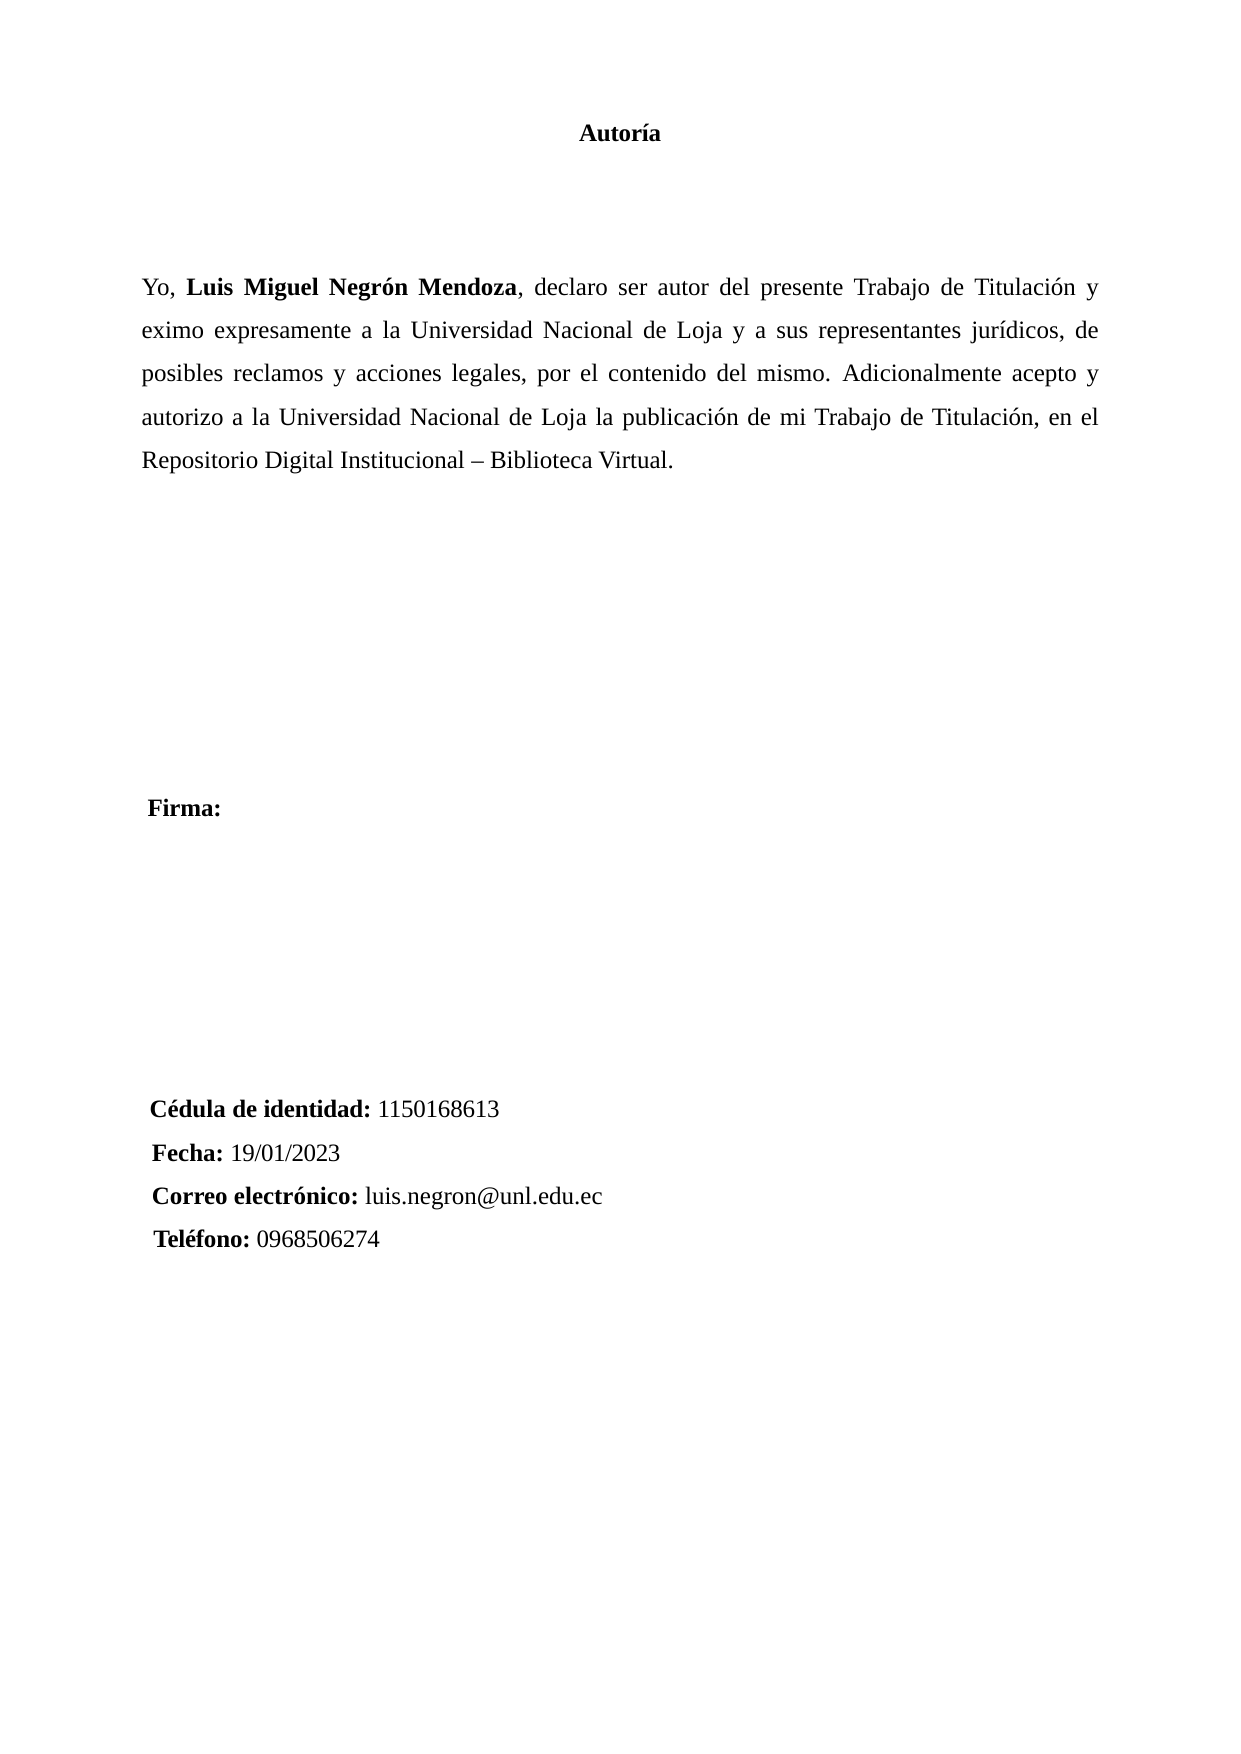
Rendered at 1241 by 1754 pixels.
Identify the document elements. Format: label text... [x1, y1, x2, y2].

text Cédula de identidad: 1150168613 [118, 1094, 1122, 1123]
text Correo electrónico: luis.negron@unl.edu.ec [133, 1181, 946, 1209]
text Fecha: 19/01/2023 [133, 1138, 946, 1166]
text Autoría [490, 118, 750, 147]
text Yo, Luis Miguel Negrón Mendoza, declaro ser autor del presente Trabajo de Titulación y eximo expresamente a la Universidad Nacional de Loja y a sus representantes jurídicos, de posibles reclamos y acciones legales, por el contenido del mismo. Adicionalmente acepto y autorizo a la Universidad Nacional de Loja la publicación de mi Trabajo de Titulación, en el Repositorio Digital Institucional – Biblioteca Virtual. [141, 272, 1099, 473]
text Teléfono: 0968506274 [141, 1224, 1122, 1253]
text Firma: [133, 793, 1122, 821]
